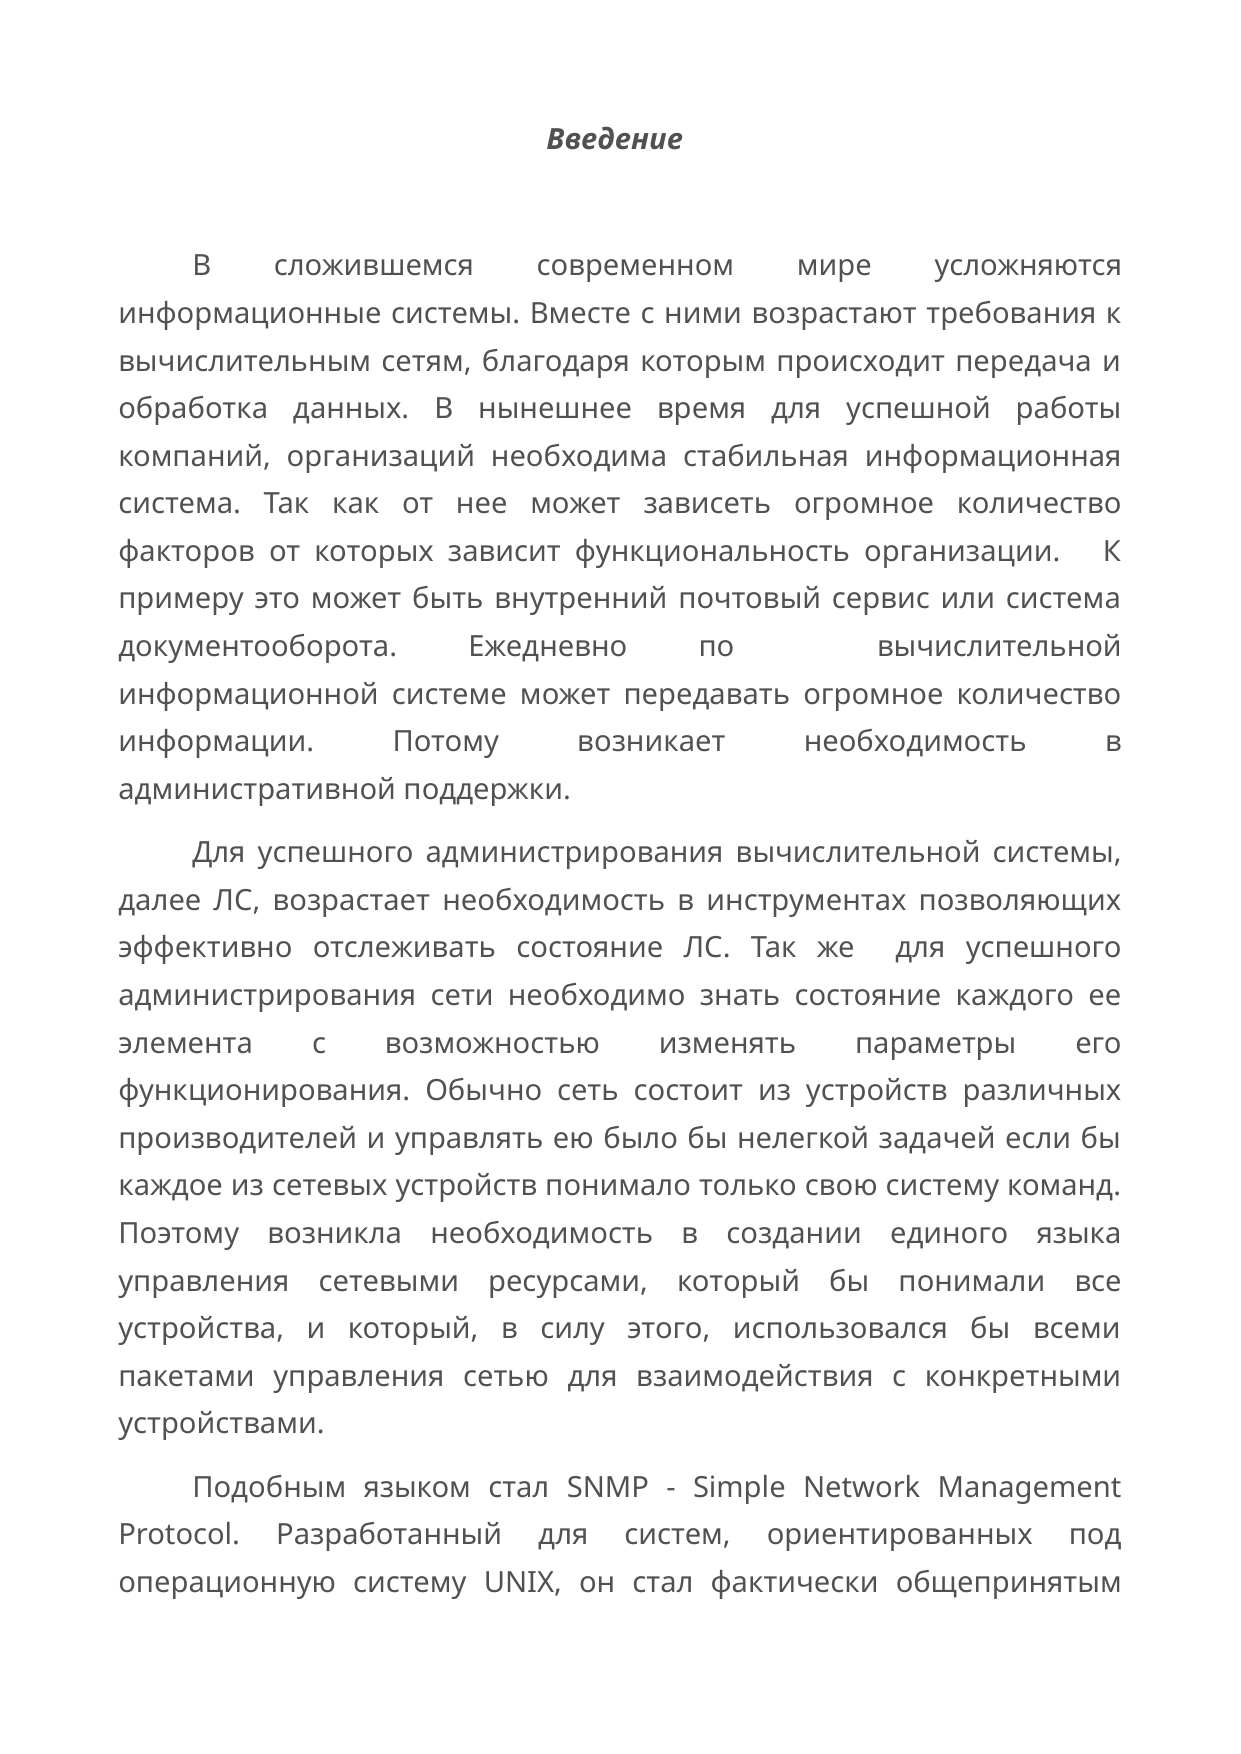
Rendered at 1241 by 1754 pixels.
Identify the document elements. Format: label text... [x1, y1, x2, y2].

text Введение [118, 118, 1122, 158]
text В сложившемся современном мире усложняются информационные системы. Вместе с ними возрастают требования к вычислительным сетям, благодаря которым происходит передача и обработка данных. В нынешнее время для успешной работы компаний, организаций необходима стабильная информационная система. Так как от нее может зависеть огромное количество факторов от которых зависит функциональность организации. К примеру это может быть внутренний почтовый сервис или система документооборота. Ежедневно по вычислительной информационной системе может передавать огромное количество информации. Потому возникает необходимость в административной поддержки. [118, 244, 1122, 808]
text Подобным языком стал SNMP - Simple Network Management Protocol. Разработанный для систем, ориентированных под операционную систему UNIX, он стал фактически общепринятым [118, 1466, 1122, 1601]
text Для успешного администрирования вычислительной системы, далее ЛС, возрастает необходимость в инструментах позволяющих эффективно отслеживать состояние ЛС. Так же для успешного администрирования сети необходимо знать состояние каждого ее элемента с возможностью изменять параметры его функционирования. Обычно сеть состоит из устройств различных производителей и управлять ею было бы нелегкой задачей если бы каждое из сетевых устройств понимало только свою систему команд. Поэтому возникла необходимость в создании единого языка управления сетевыми ресурсами, который бы понимали все устройства, и который, в силу этого, использовался бы всеми пакетами управления сетью для взаимодействия с конкретными устройствами. [118, 831, 1122, 1442]
